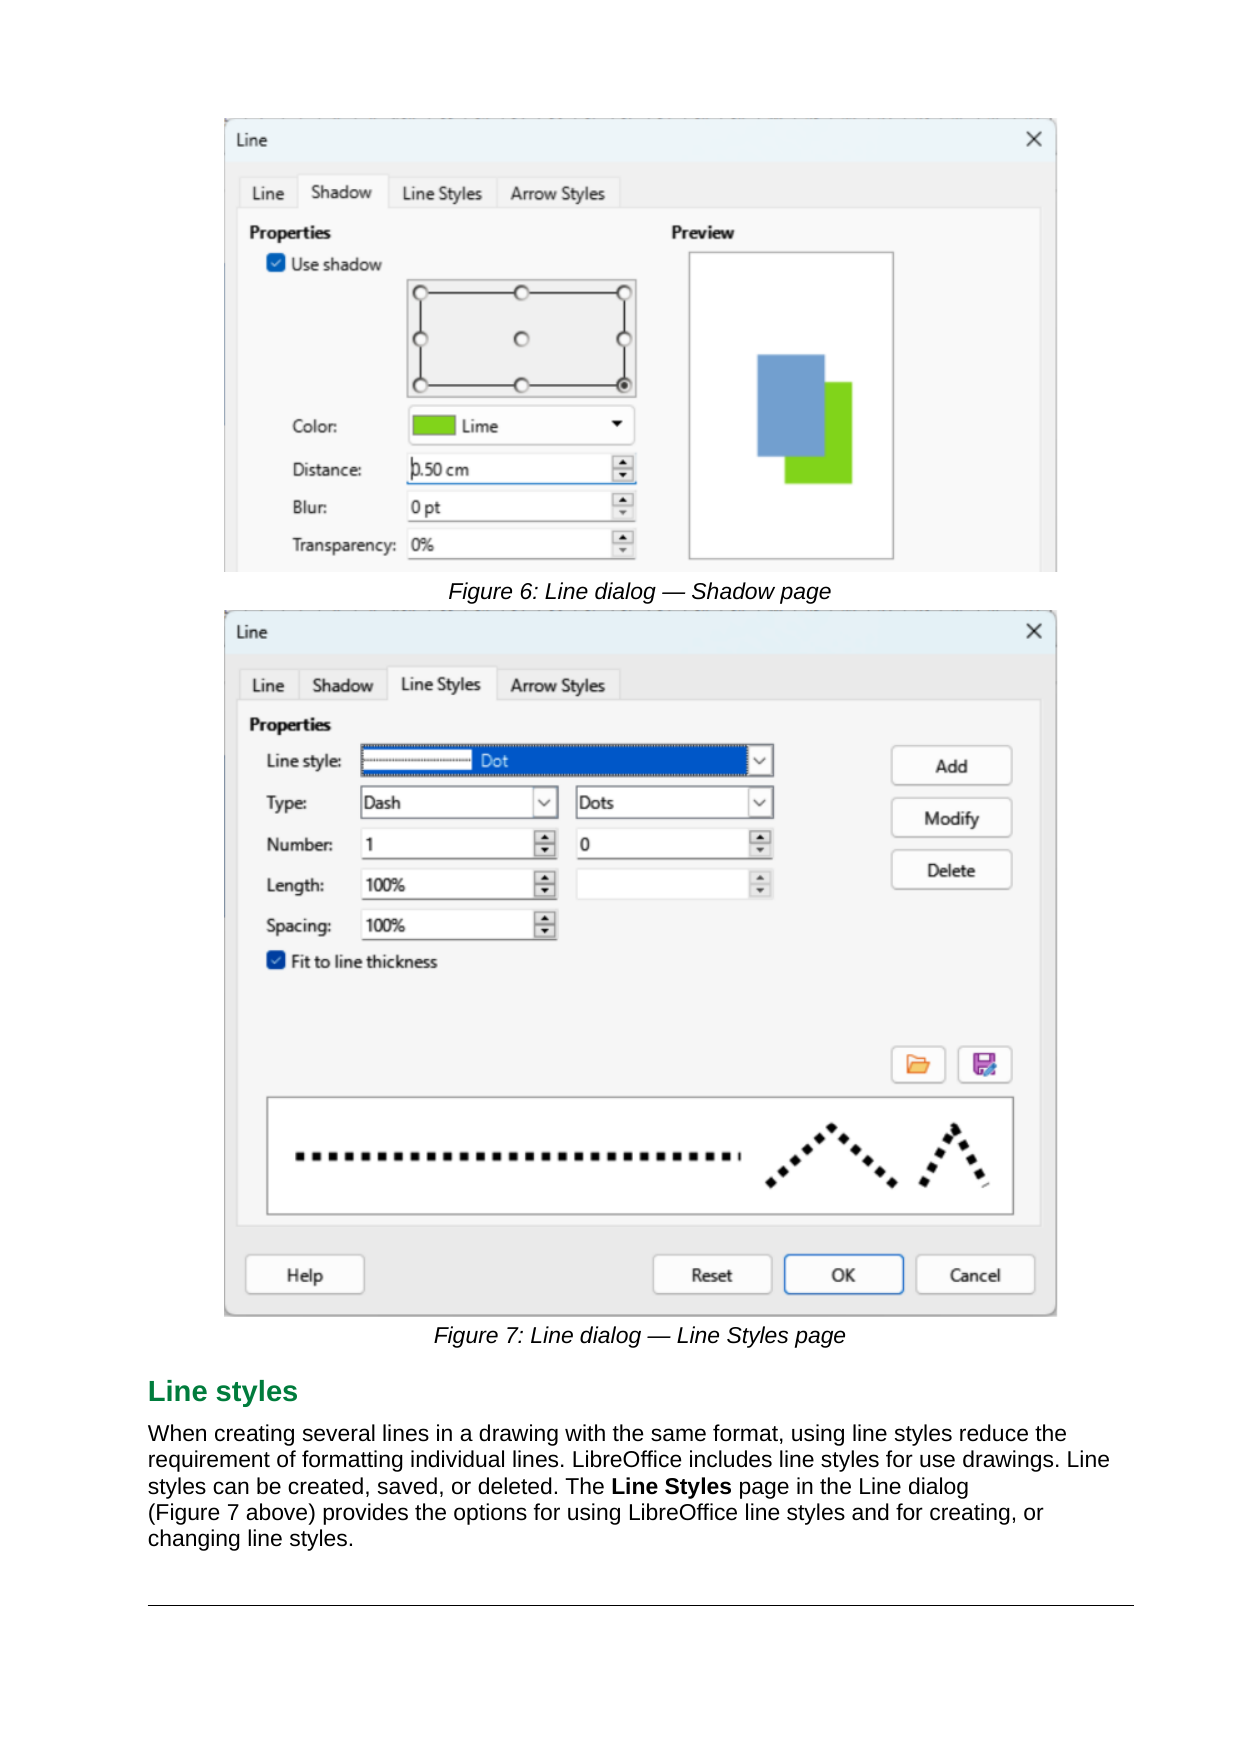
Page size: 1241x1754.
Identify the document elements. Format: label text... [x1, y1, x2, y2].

text Figure 7: Line dialog — Line Styles page [224, 1322, 1057, 1349]
picture [224, 118, 1058, 572]
text Figure 6: Line dialog — Shadow page [224, 578, 1057, 604]
picture [224, 610, 1058, 1317]
subtitle Line styles [148, 1374, 1134, 1407]
text When creating several lines in a drawing with the same format, using line styles reduce the requirement of formatting individual lines. LibreOffice includes line styles for use drawings. Line styles can be created, saved, or deleted. The Line Styles page in the Line dialog (Figure 7 above) provides the options for using LibreOffice line styles and for creating, or changing line styles. [148, 1420, 1134, 1552]
